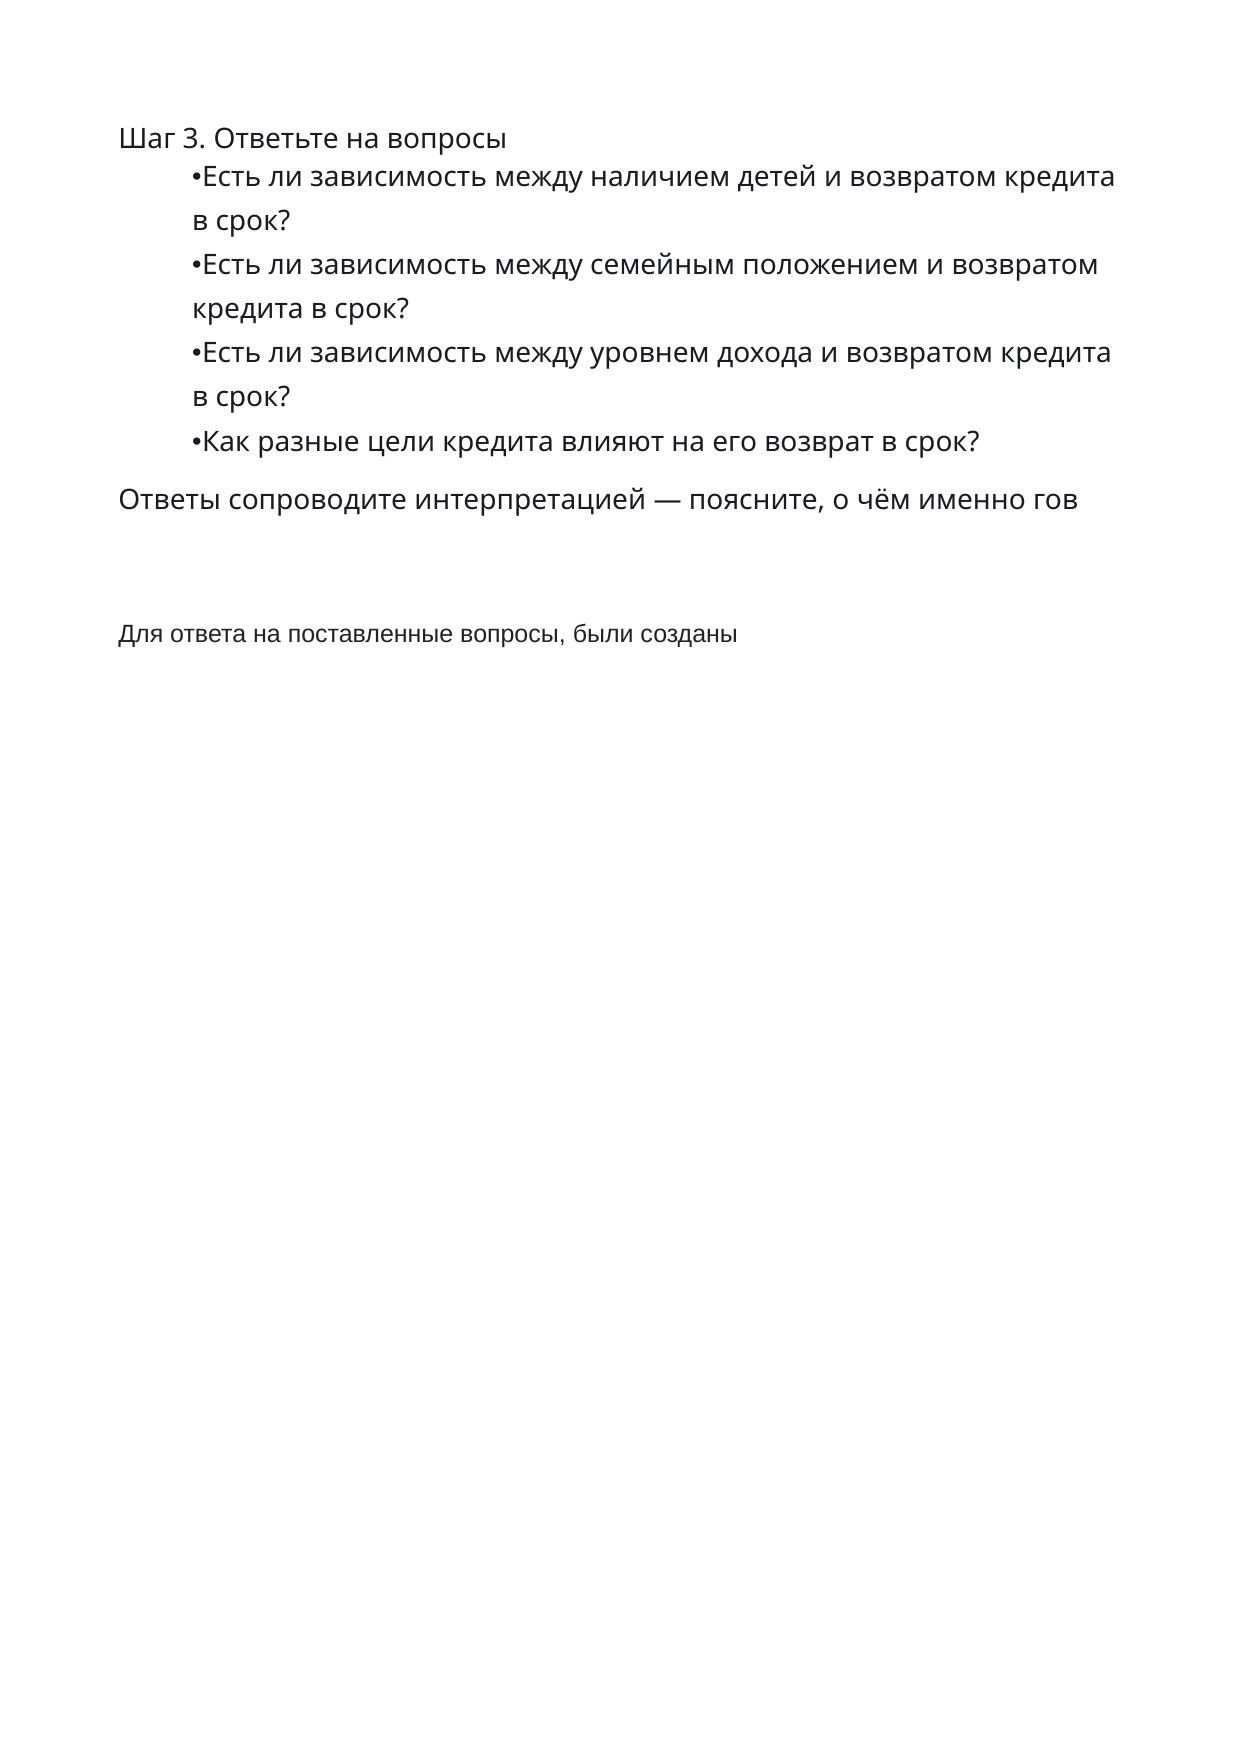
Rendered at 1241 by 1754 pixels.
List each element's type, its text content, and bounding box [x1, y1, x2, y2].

list Есть ли зависимость между уровнем дохода и возвратом кредита в срок? [118, 333, 1122, 415]
list Как разные цели кредита влияют на его возврат в срок? [118, 421, 1122, 459]
text Шаг 3. Ответьте на вопросы [118, 118, 1122, 156]
list Есть ли зависимость между наличием детей и возвратом кредита в срок? [118, 156, 1122, 239]
text Ответы сопроводите интерпретацией — поясните, о чём именно гов [118, 479, 1122, 518]
list Есть ли зависимость между семейным положением и возвратом кредита в срок? [118, 244, 1122, 327]
text Для ответа на поставленные вопросы, были созданы [118, 619, 1122, 647]
